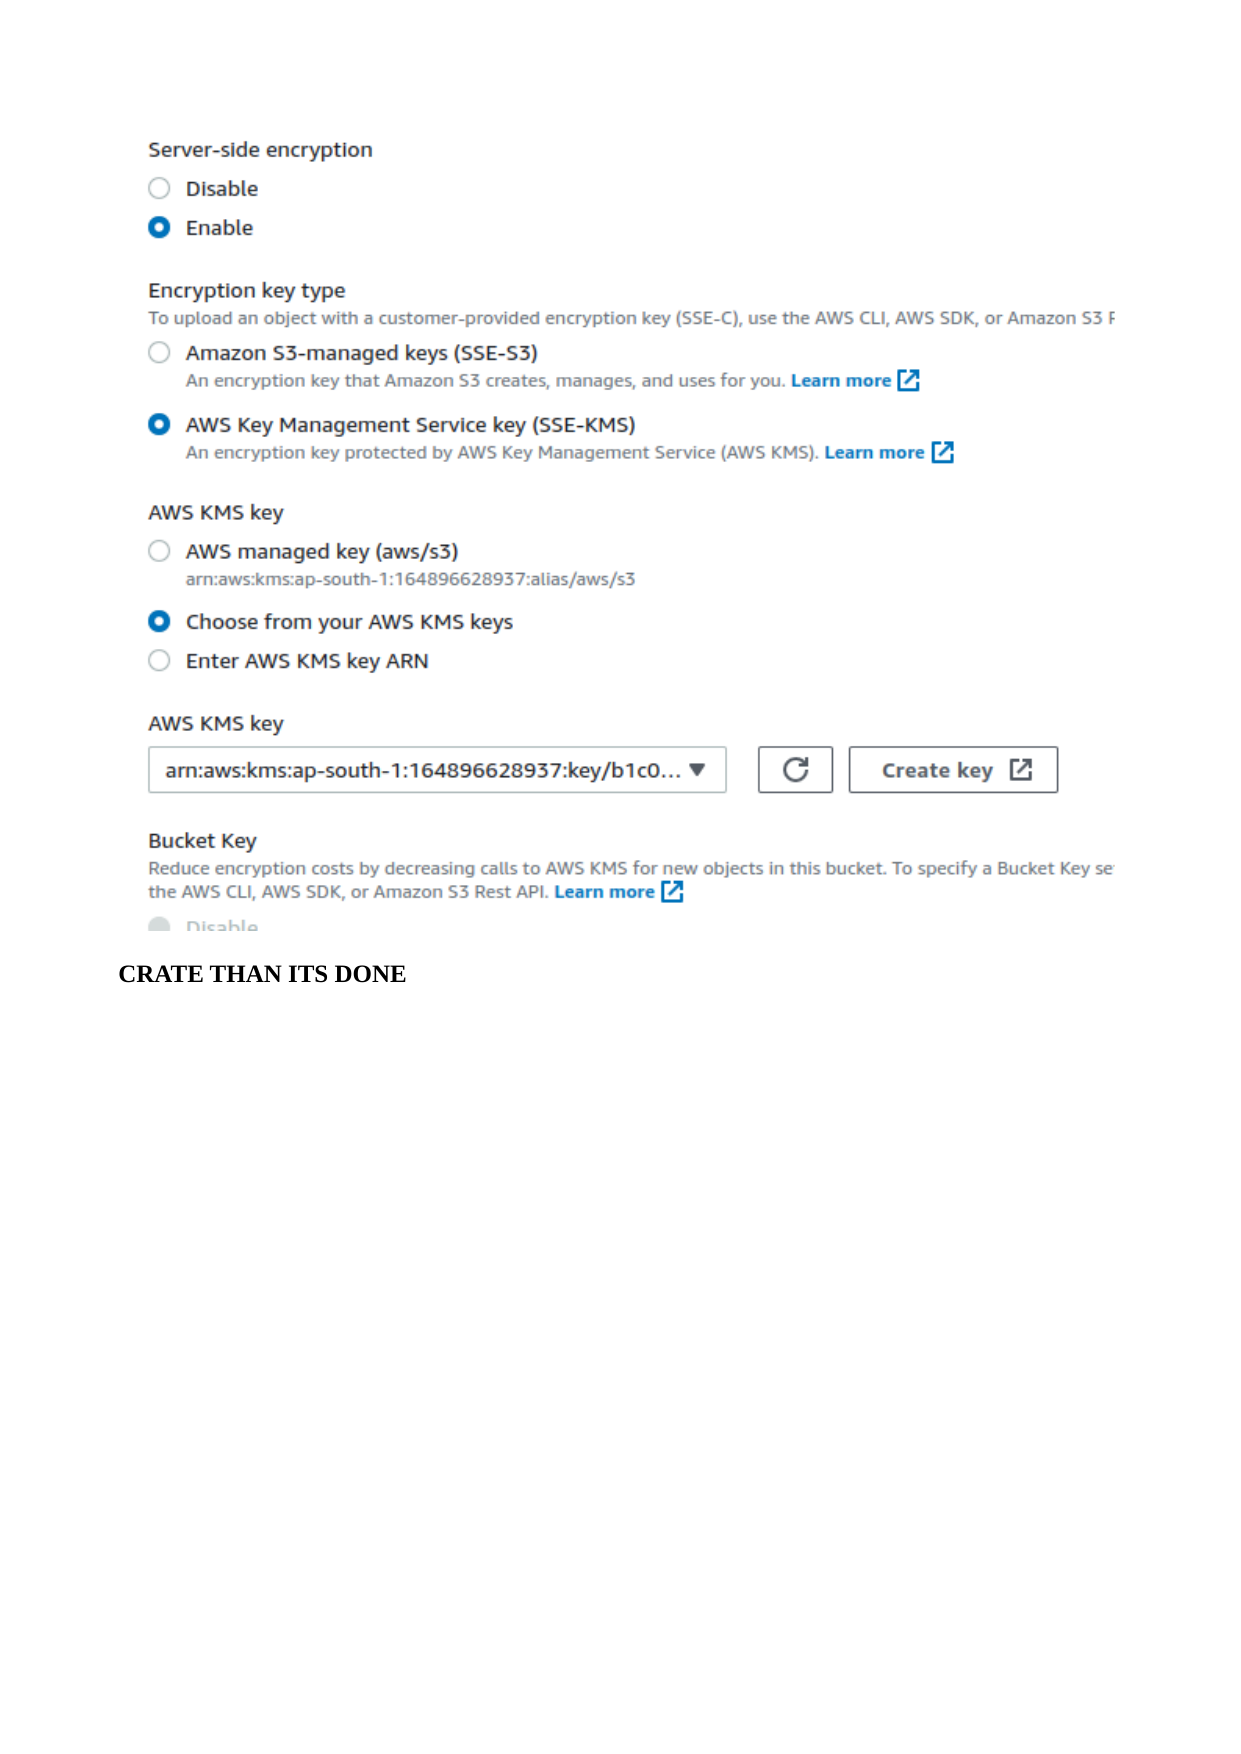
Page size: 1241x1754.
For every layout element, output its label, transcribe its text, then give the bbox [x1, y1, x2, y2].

picture [125, 118, 1115, 931]
text CRATE THAN ITS DONE [118, 959, 1122, 988]
